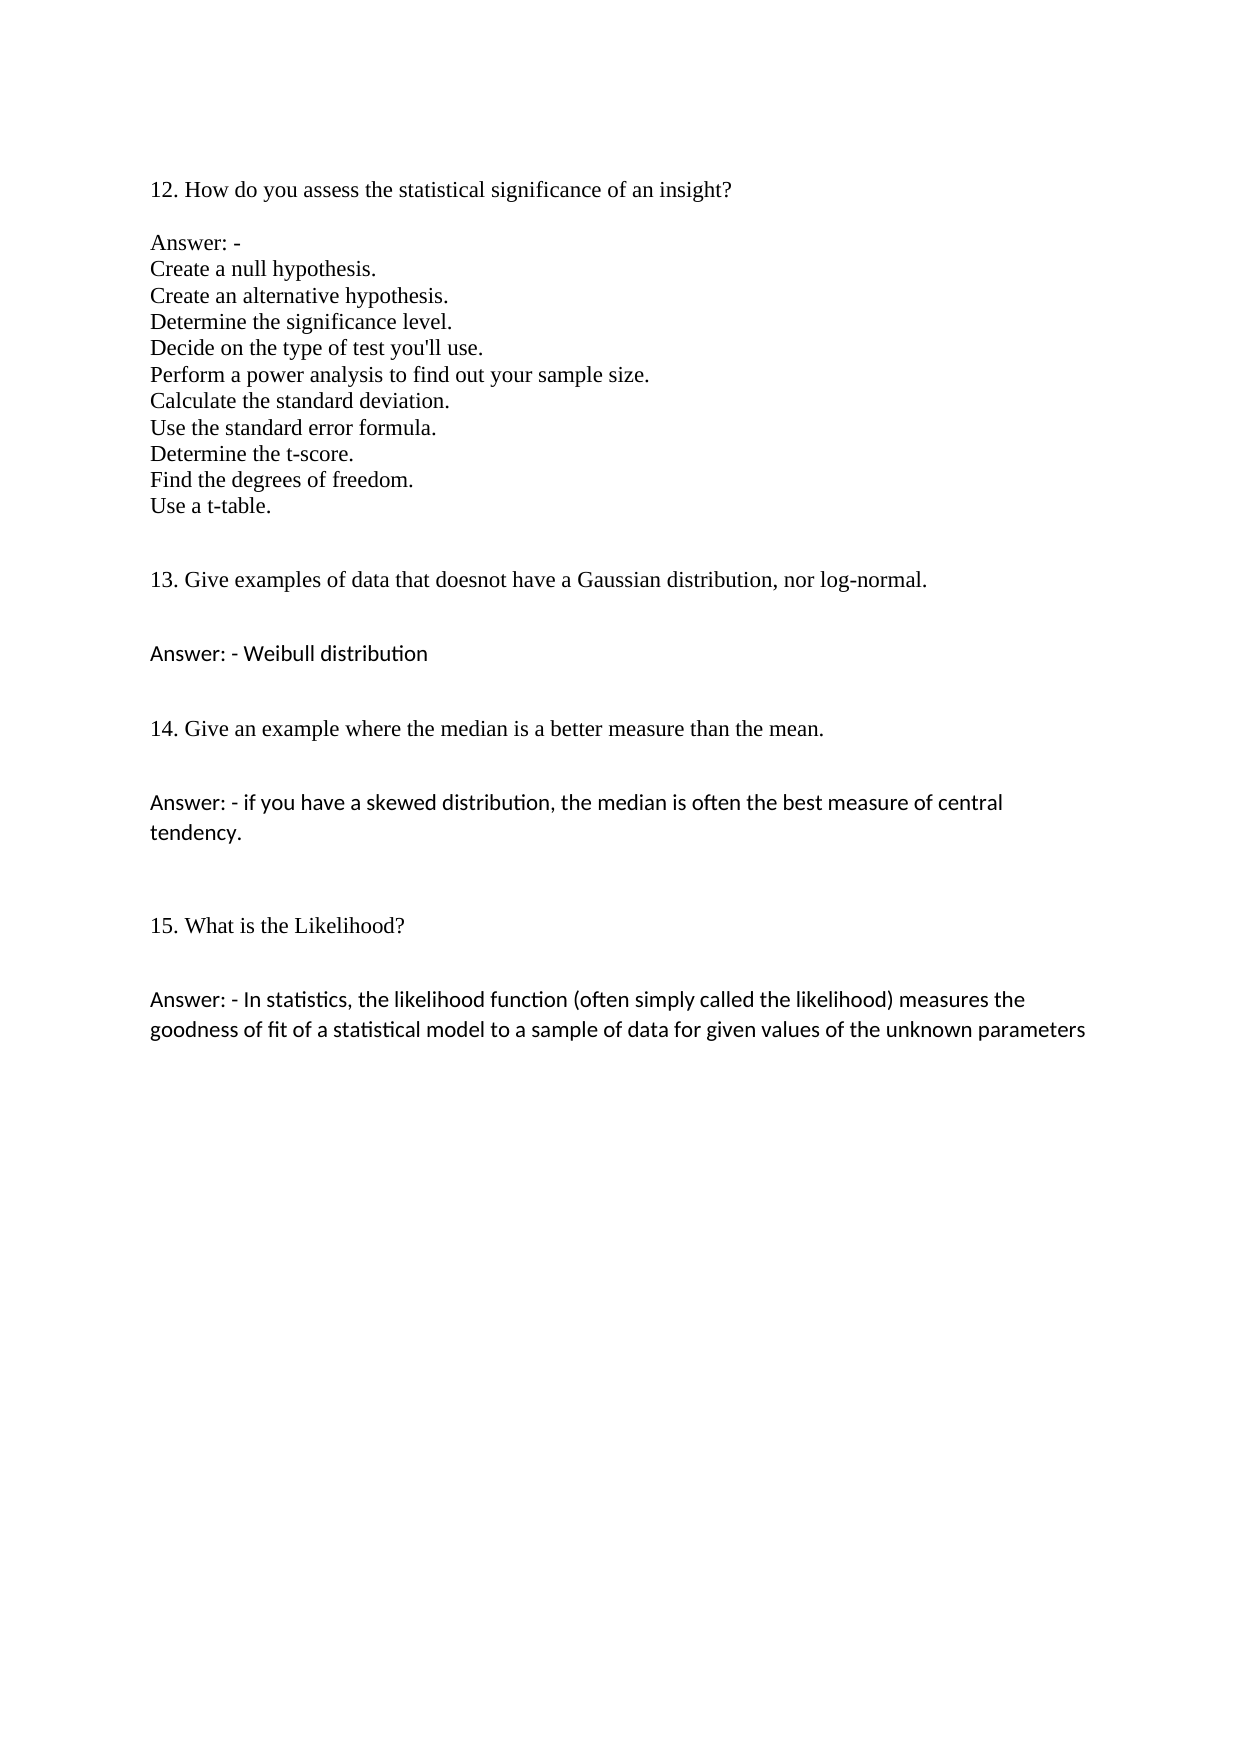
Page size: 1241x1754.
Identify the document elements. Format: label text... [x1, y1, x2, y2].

text 12. How do you assess the statistical significance of an insight? [150, 176, 1090, 203]
text Answer: - if you have a skewed distribution, the median is often the best measure of central tendency. [150, 788, 1090, 846]
text Calculate the standard deviation. [150, 387, 1090, 413]
text Create a null hypothesis. [150, 255, 1090, 282]
text Decide on the type of test you'll use. [150, 334, 1090, 361]
text Answer: - Weibull distribution [150, 639, 1090, 667]
text Create an alternative hypothesis. [150, 282, 1090, 308]
text Use a t-table. [150, 493, 1090, 519]
text 13. Give examples of data that doesnot have a Gaussian distribution, nor log-normal. [150, 566, 1090, 592]
text Answer: - [150, 229, 1090, 255]
text Use the standard error formula. [150, 413, 1090, 440]
text Answer: - In statistics, the likelihood function (often simply called the likelihood) measures the goodness of fit of a statistical model to a sample of data for given values of the unknown parameters [150, 985, 1090, 1043]
text 14. Give an example where the median is a better measure than the mean. [150, 715, 1090, 741]
text 15. What is the Likelihood? [150, 912, 1090, 938]
text Perform a power analysis to find out your sample size. [150, 361, 1090, 387]
text Determine the t-score. [150, 440, 1090, 466]
text Determine the significance level. [150, 308, 1090, 334]
text Find the degrees of freedom. [150, 466, 1090, 493]
